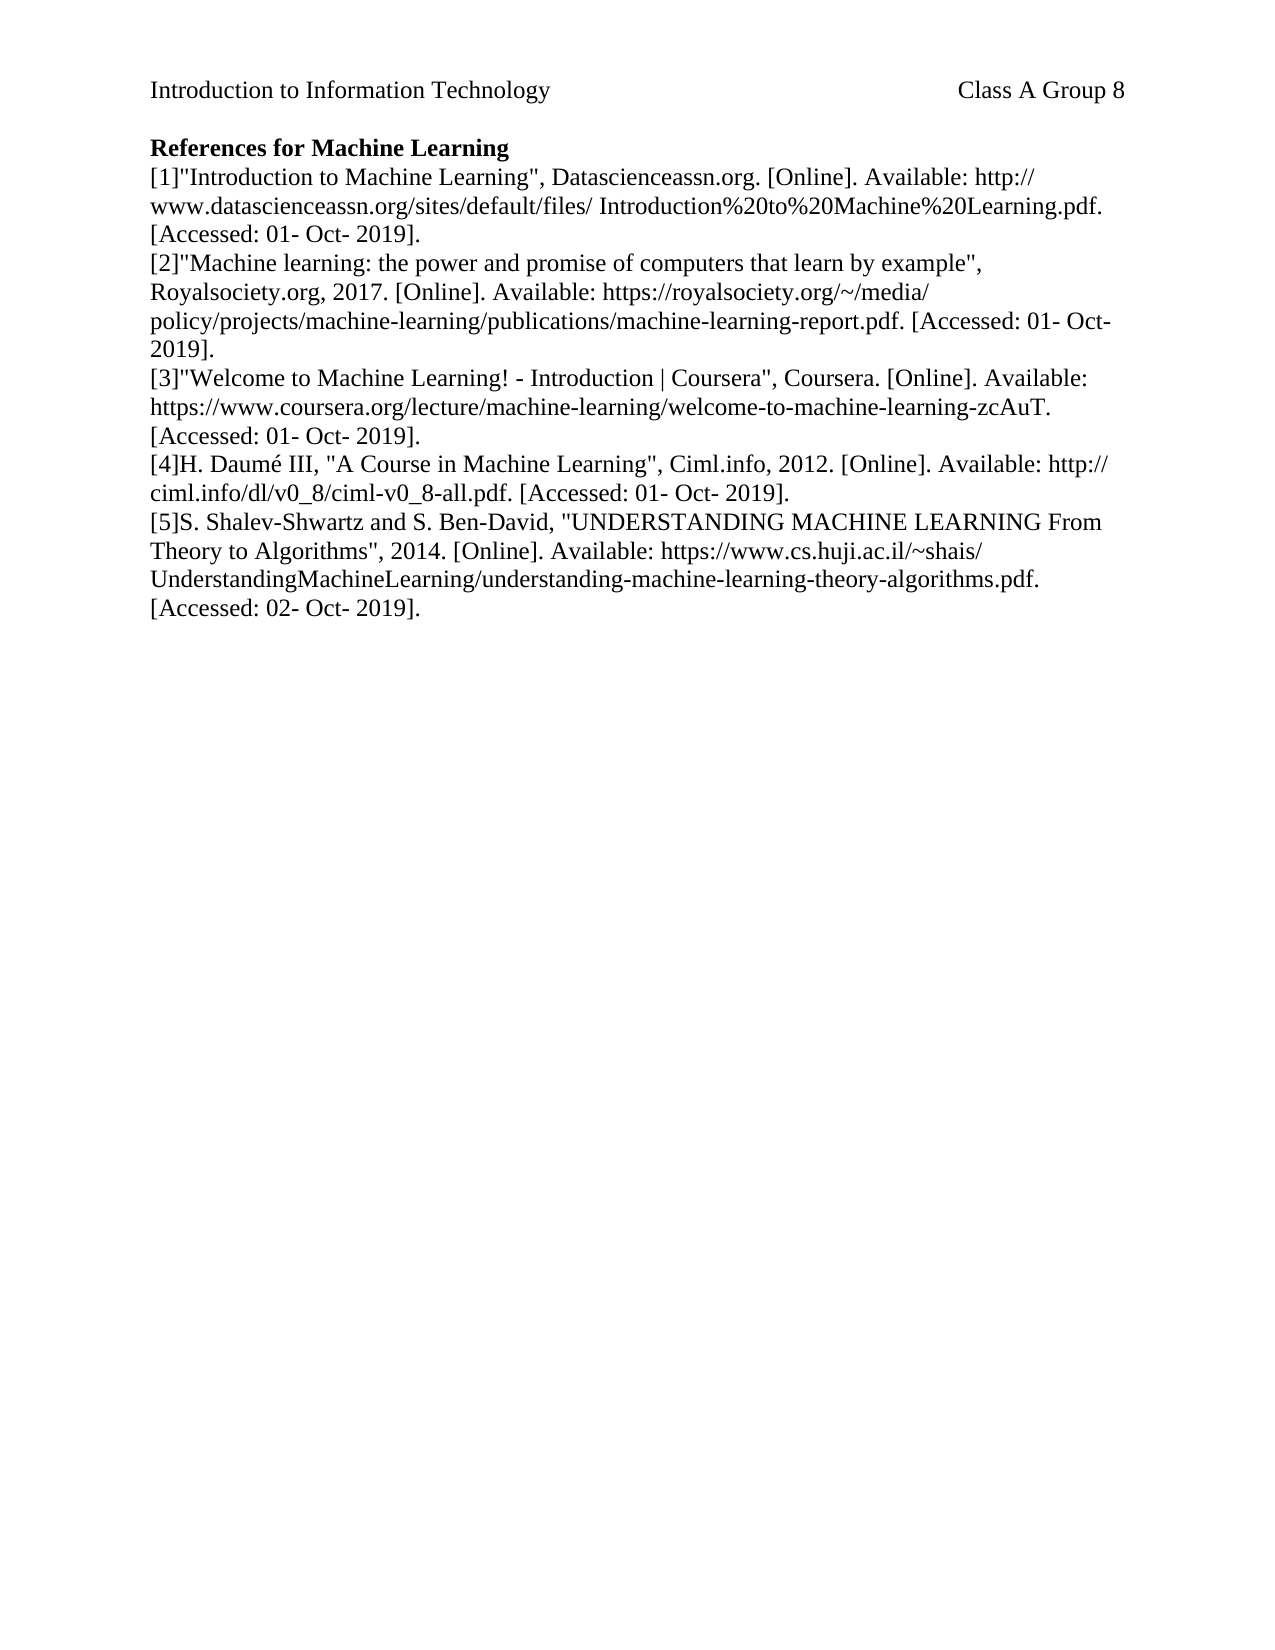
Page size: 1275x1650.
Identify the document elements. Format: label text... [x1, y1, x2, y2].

text [2]"Machine learning: the power and promise of computers that learn by example", Royalsociety.org, 2017. [Online]. Available: https://royalsociety.org/~/media/ policy/projects/machine-learning/publications/machine-learning-report.pdf. [Accessed: 01- Oct- 2019]. [150, 248, 1125, 363]
text [3]"Welcome to Machine Learning! - Introduction | Coursera", Coursera. [Online]. Available: https://www.coursera.org/lecture/machine-learning/welcome-to-machine-learning-zcAuT. [Accessed: 01- Oct- 2019]. [150, 363, 1125, 449]
text References for Machine Learning [150, 133, 1125, 162]
text [5]S. Shalev-Shwartz and S. Ben-David, "UNDERSTANDING MACHINE LEARNING From Theory to Algorithms", 2014. [Online]. Available: https://www.cs.huji.ac.il/~shais/ UnderstandingMachineLearning/understanding-machine-learning-theory-algorithms.pdf. [Accessed: 02- Oct- 2019]. [150, 507, 1125, 622]
text [1]"Introduction to Machine Learning", Datascienceassn.org. [Online]. Available: http:// www.datascienceassn.org/sites/default/files/ Introduction%20to%20Machine%20Learning.pdf. [Accessed: 01- Oct- 2019]. [150, 162, 1125, 248]
text [4]H. Daumé III, "A Course in Machine Learning", Ciml.info, 2012. [Online]. Available: http:// ciml.info/dl/v0_8/ciml-v0_8-all.pdf. [Accessed: 01- Oct- 2019]. [150, 449, 1125, 507]
